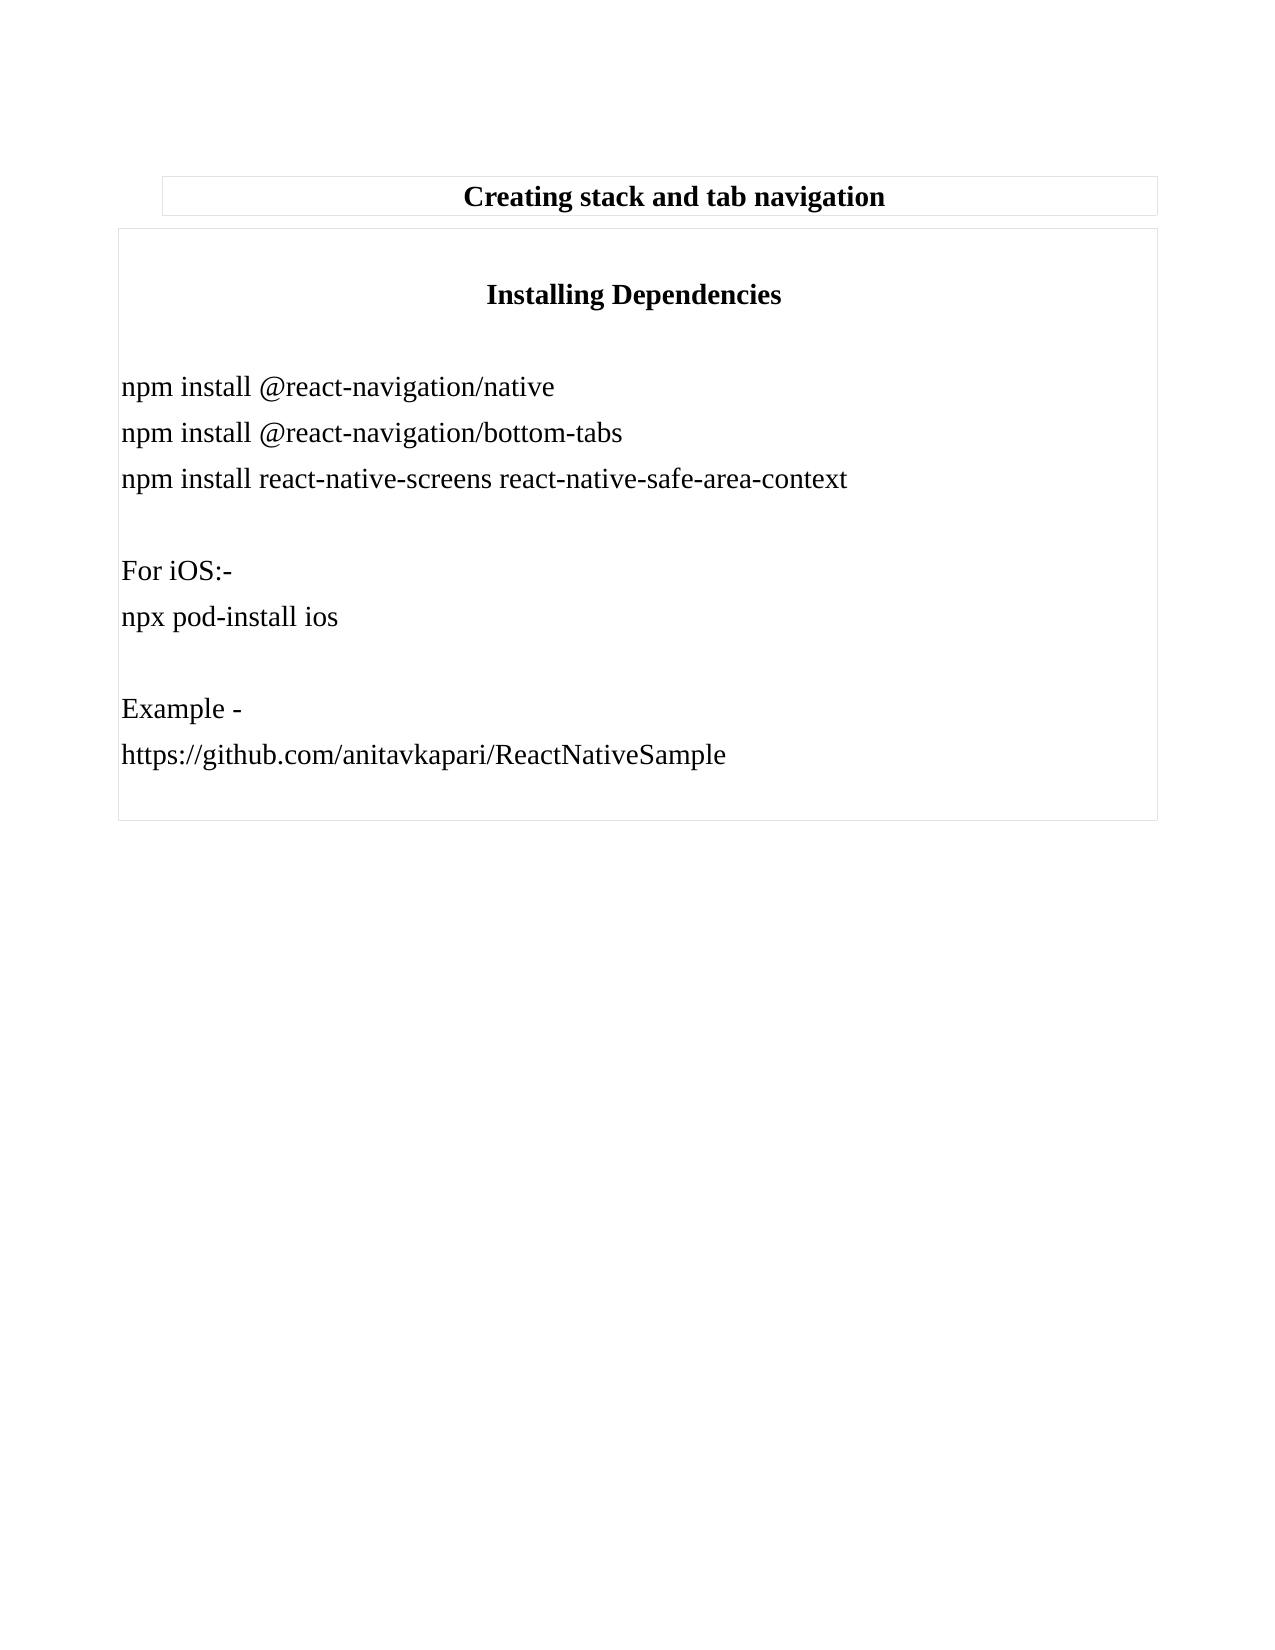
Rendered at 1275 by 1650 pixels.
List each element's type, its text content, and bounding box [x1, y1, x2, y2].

text Installing Dependencies [119, 274, 1157, 310]
list Creating stack and tab navigation [163, 177, 1157, 215]
text npx pod-install ios [119, 596, 1157, 633]
text npm install react-native-screens react-native-safe-area-context [119, 458, 1157, 494]
text npm install @react-navigation/bottom-tabs [119, 412, 1157, 448]
text https://github.com/anitavkapari/ReactNativeSample [119, 734, 1157, 771]
text For iOS:- [119, 550, 1157, 587]
text Example - [119, 688, 1157, 725]
text npm install @react-navigation/native [119, 366, 1157, 402]
